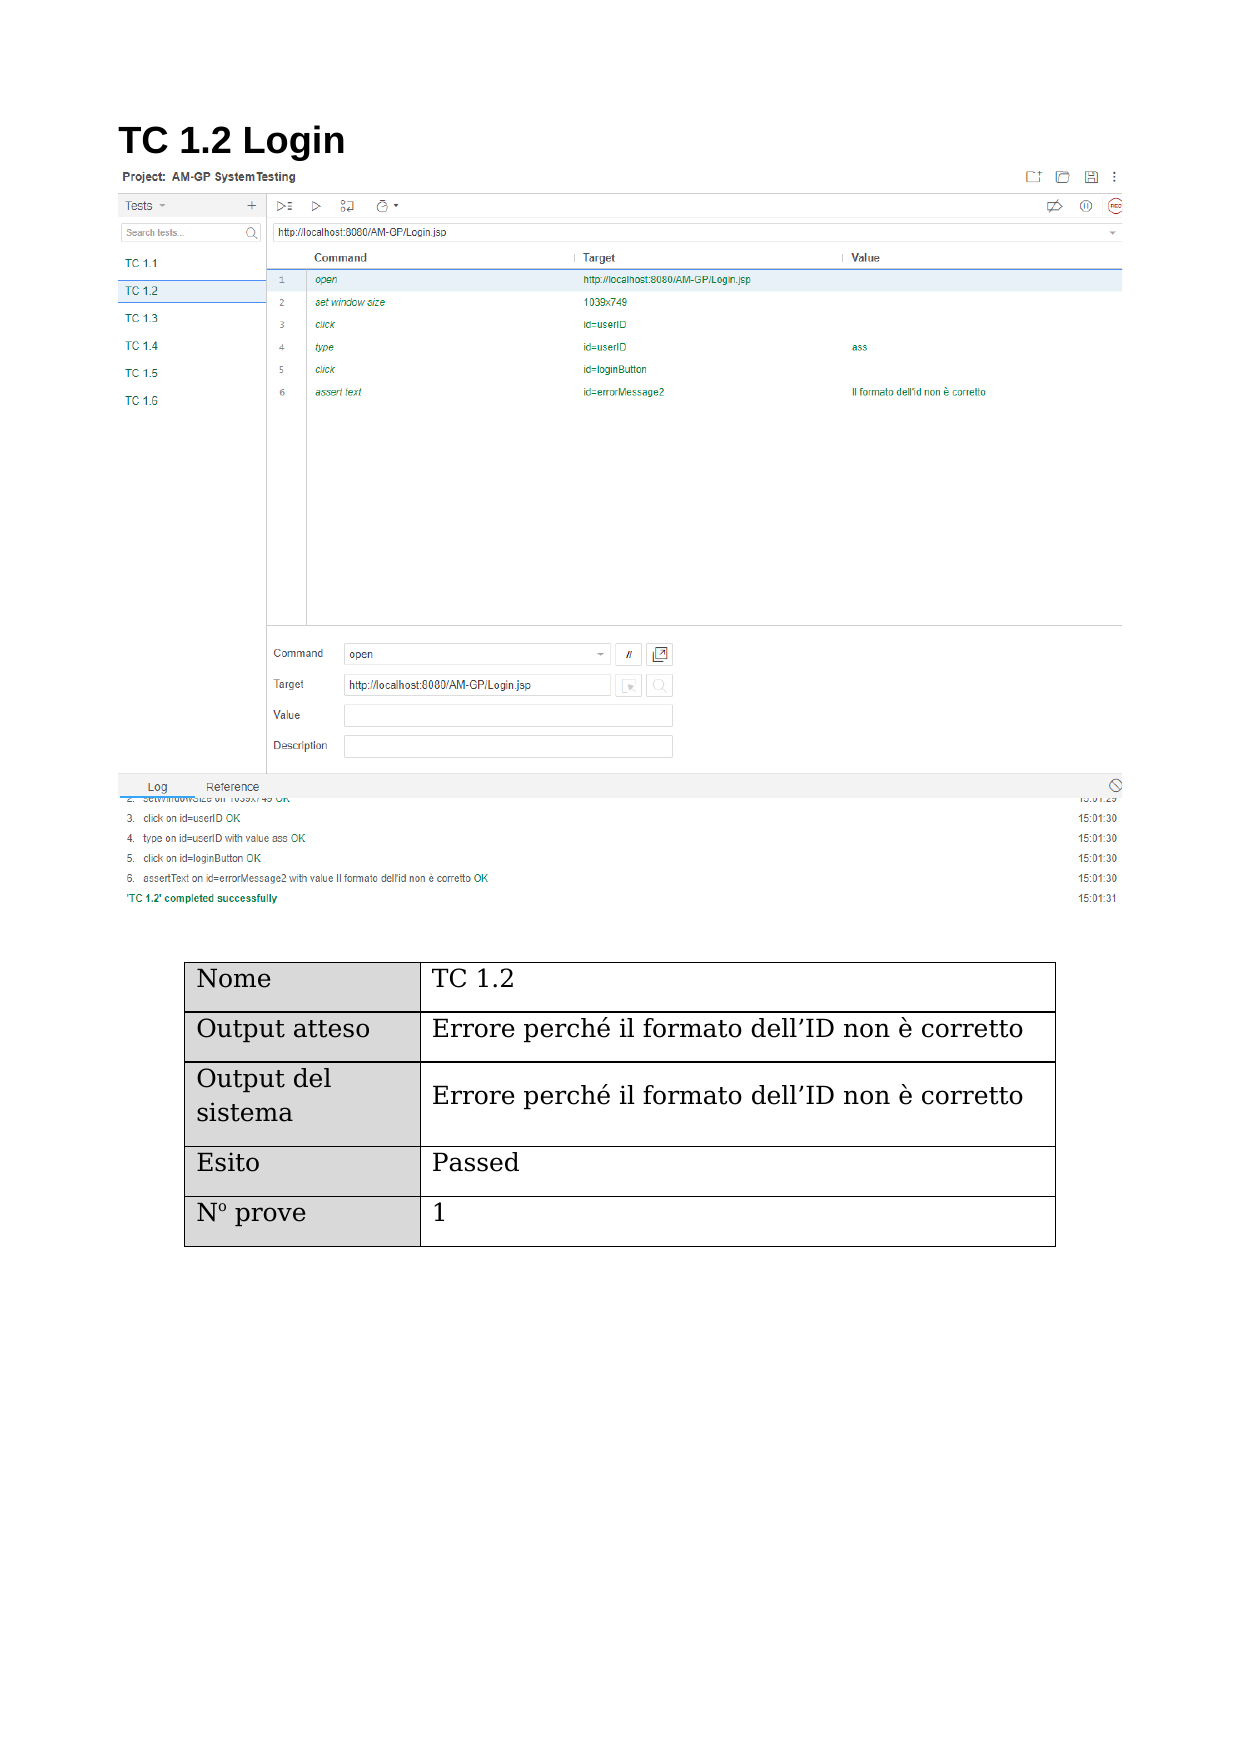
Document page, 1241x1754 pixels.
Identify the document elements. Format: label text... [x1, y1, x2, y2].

table_cell Errore perché il formato dell’ID non è corretto [421, 1063, 1055, 1146]
table_cell 1 [421, 1197, 1055, 1246]
table_cell Errore perché il formato dell’ID non è corretto [421, 1013, 1055, 1061]
table_cell Esito [185, 1147, 420, 1196]
table_header TC 1.2 [421, 963, 1055, 1011]
table_cell Output del sistema [185, 1063, 420, 1146]
table_cell Passed [421, 1147, 1055, 1196]
picture [118, 162, 1123, 908]
subtitle TC 1.2 Login [118, 118, 1122, 162]
table_cell No prove [185, 1197, 420, 1246]
table_cell Output atteso [185, 1013, 420, 1061]
table_header Nome [185, 963, 420, 1011]
